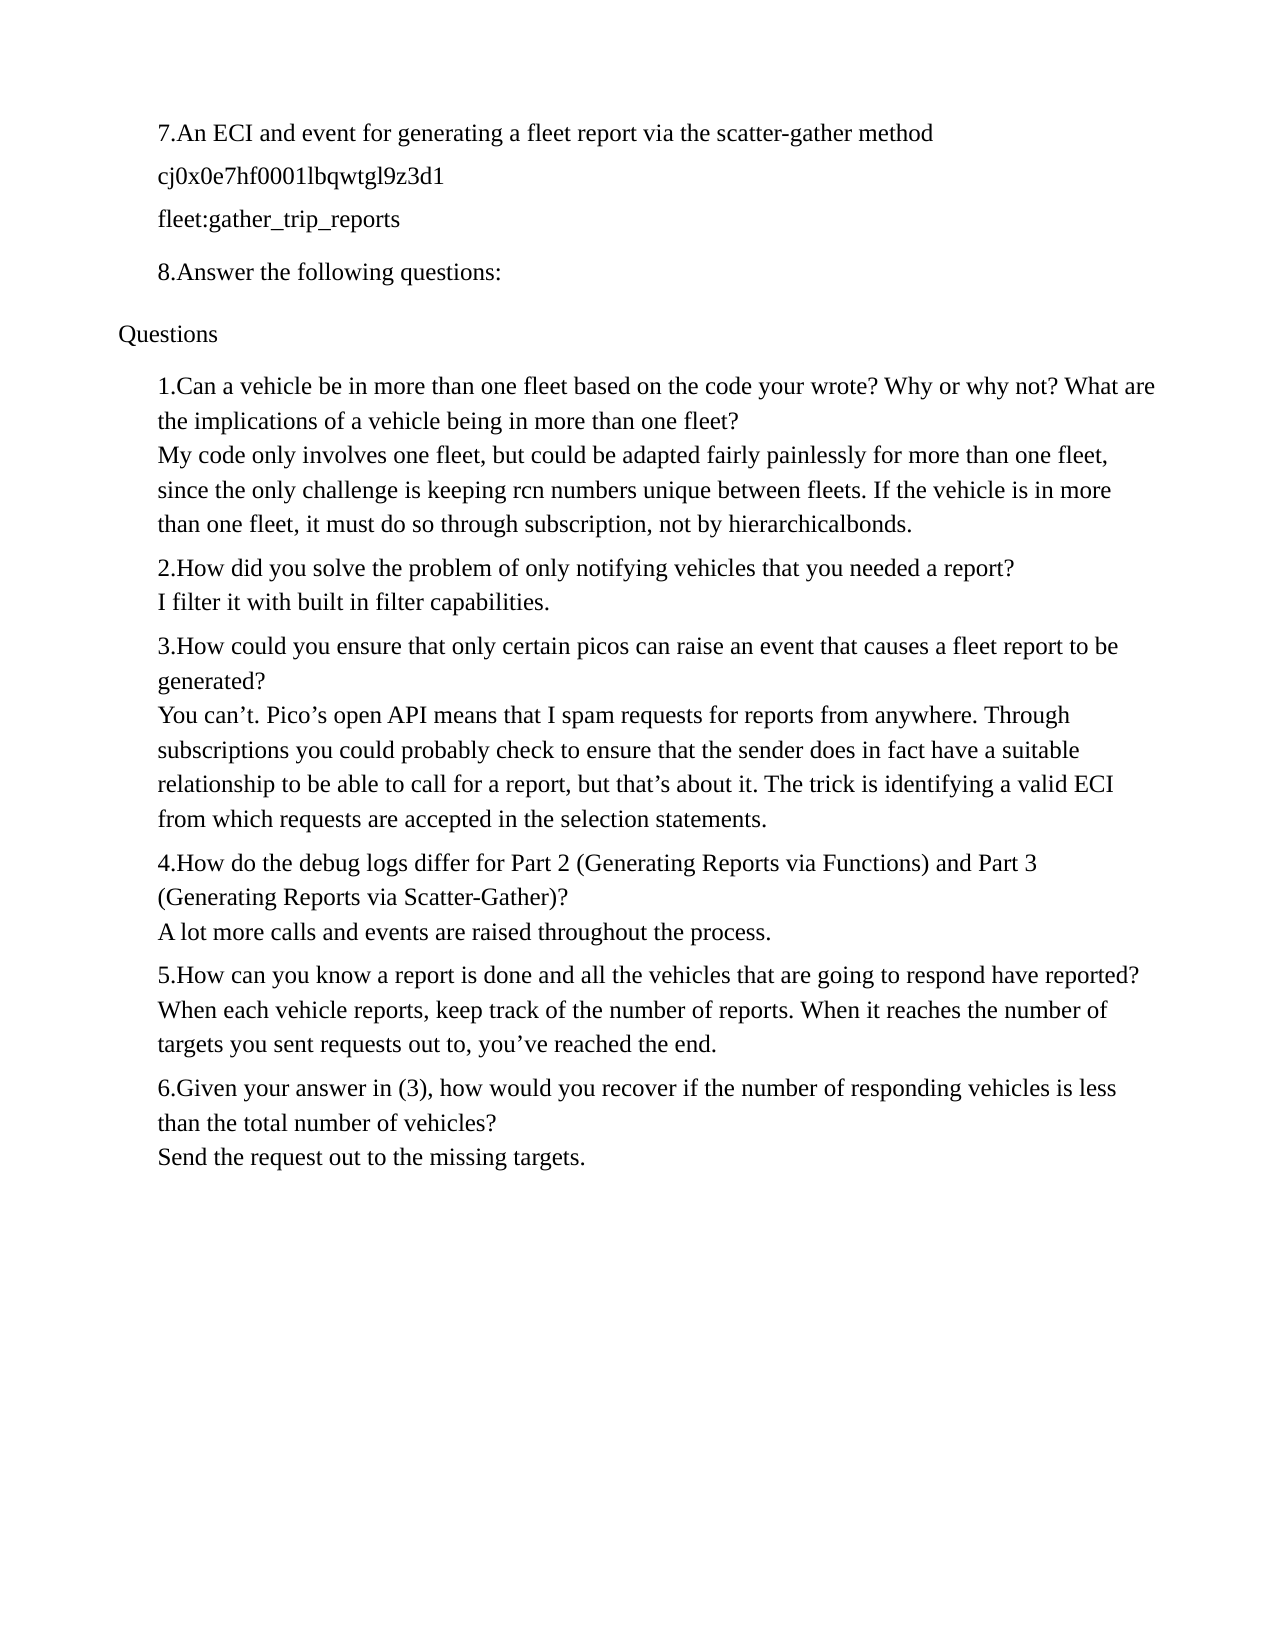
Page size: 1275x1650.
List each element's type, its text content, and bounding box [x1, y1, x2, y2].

list An ECI and event for generating a fleet report via the scatter-gather method cj0x0e7hf0001lbqwtgl9z3d1 fleet:gather_trip_reports [118, 118, 1157, 233]
list Answer the following questions: [118, 257, 1157, 286]
list How did you solve the problem of only notifying vehicles that you needed a report? I filter it with built in filter capabilities. [118, 553, 1157, 616]
list How can you know a report is done and all the vehicles that are going to respond have reported? When each vehicle reports, keep track of the number of reports. When it reaches the number of targets you sent requests out to, you’ve reached the end. [118, 960, 1157, 1058]
list How do the debug logs differ for Part 2 (Generating Reports via Functions) and Part 3 (Generating Reports via Scatter-Gather)? A lot more calls and events are raised throughout the process. [118, 848, 1157, 945]
subtitle Questions [118, 319, 1157, 347]
list How could you ensure that only certain picos can raise an event that causes a fleet report to be generated? You can’t. Pico’s open API means that I spam requests for reports from anywhere. Through subscriptions you could probably check to ensure that the sender does in fact have a suitable relationship to be able to call for a report, but that’s about it. The trick is identifying a valid ECI from which requests are accepted in the selection statements. [118, 631, 1157, 832]
list Can a vehicle be in more than one fleet based on the code your wrote? Why or why not? What are the implications of a vehicle being in more than one fleet? My code only involves one fleet, but could be adapted fairly painlessly for more than one fleet, since the only challenge is keeping rcn numbers unique between fleets. If the vehicle is in more than one fleet, it must do so through subscription, not by hierarchicalbonds. [118, 371, 1157, 538]
list Given your answer in (3), how would you recover if the number of responding vehicles is less than the total number of vehicles? Send the request out to the missing targets. [118, 1073, 1157, 1171]
